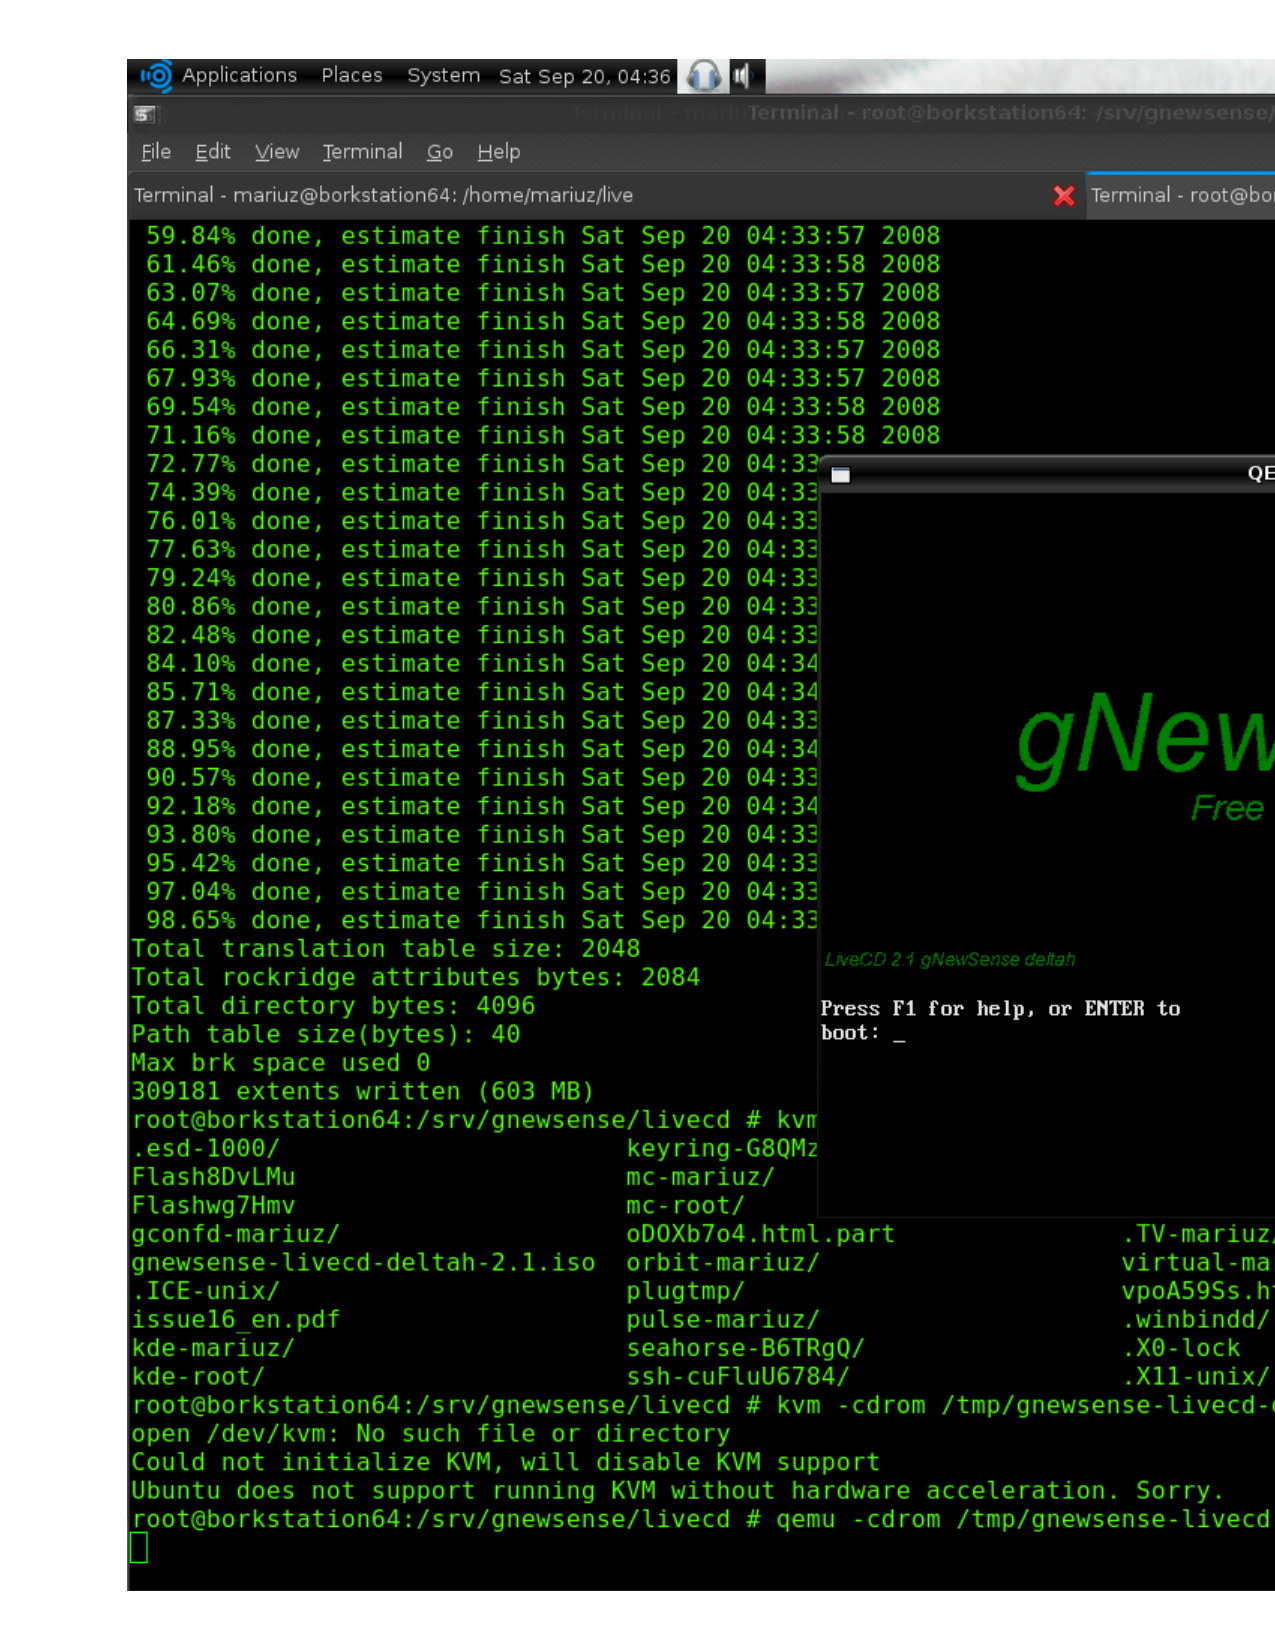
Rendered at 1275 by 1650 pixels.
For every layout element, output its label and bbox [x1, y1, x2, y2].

picture [127, 59, 1275, 1591]
